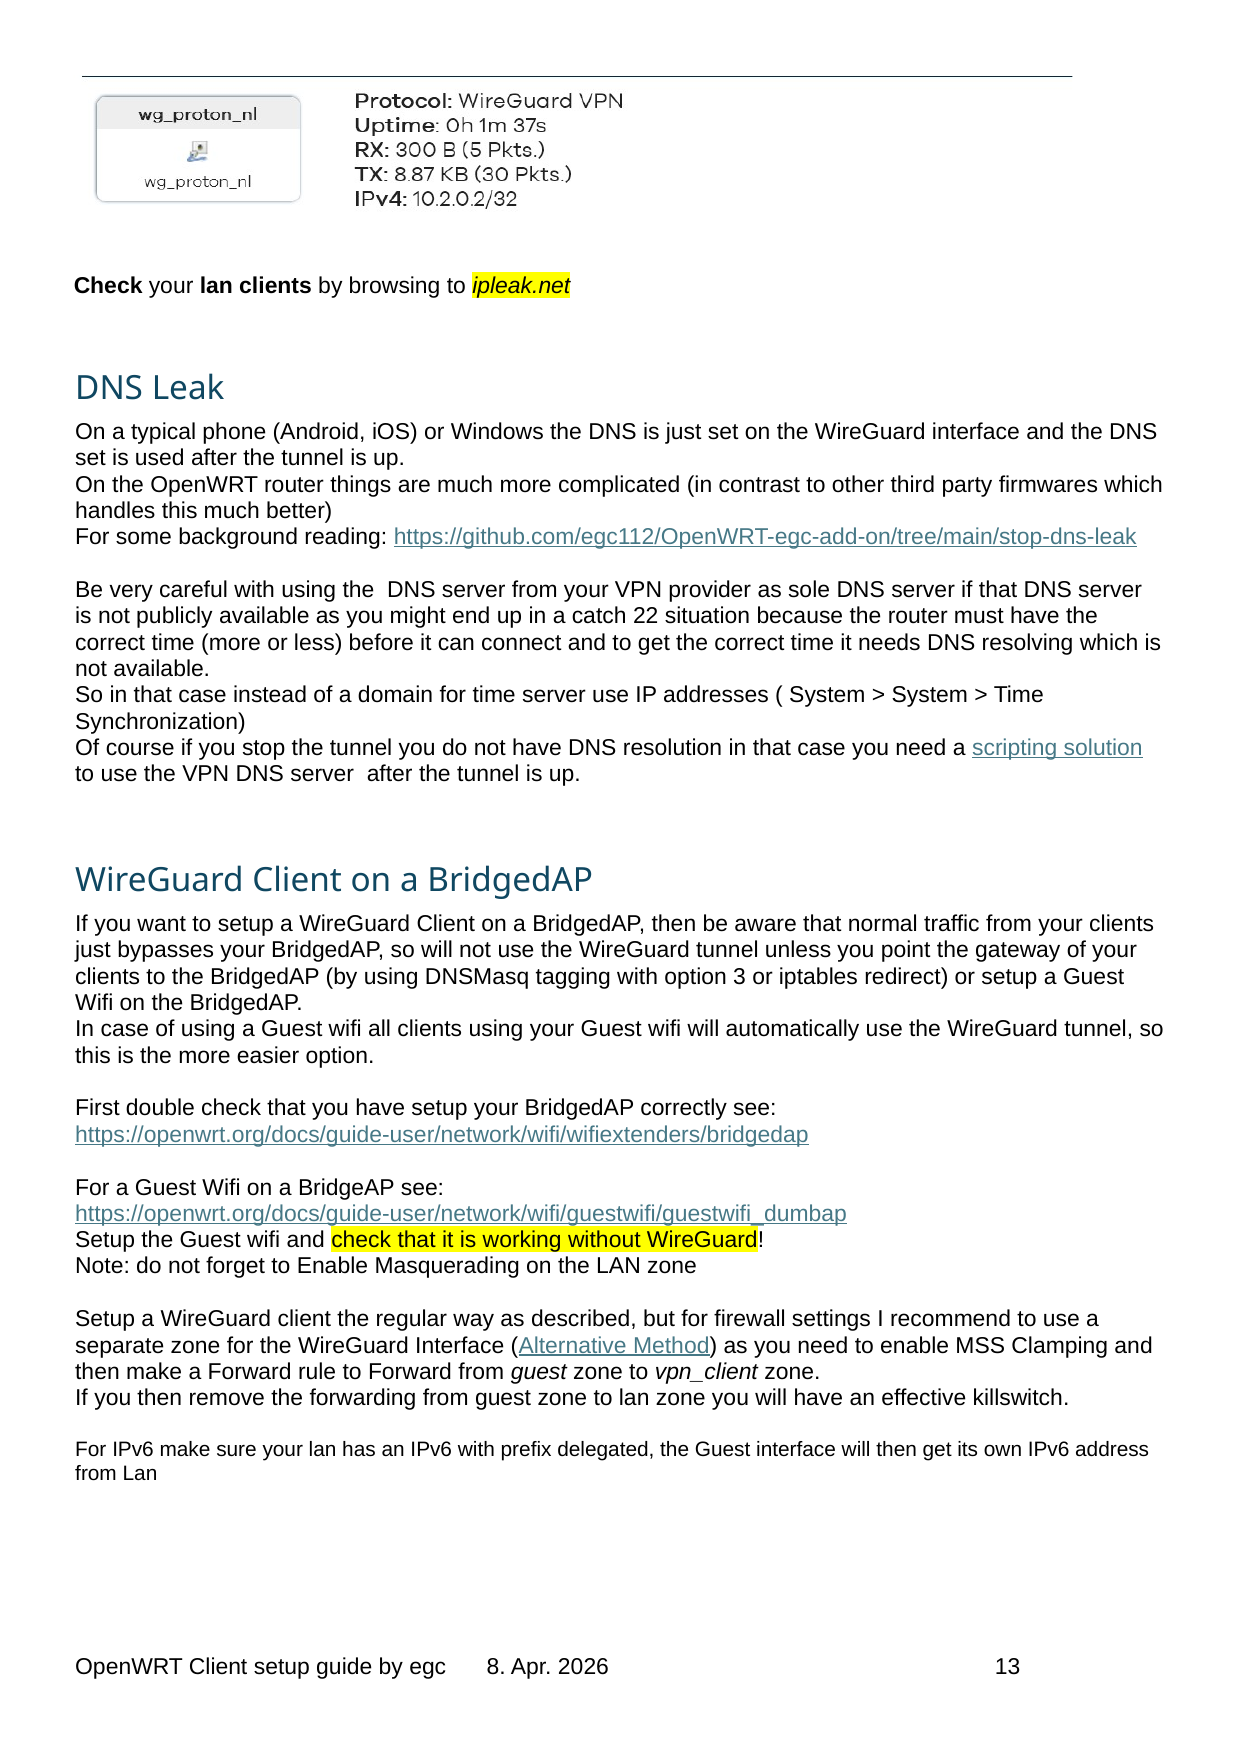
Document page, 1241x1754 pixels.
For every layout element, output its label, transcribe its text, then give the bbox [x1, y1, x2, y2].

text If you then remove the forwarding from guest zone to lan zone you will have an effective killswitch. [75, 1384, 1165, 1411]
picture [73, 75, 1073, 219]
text Setup the Guest wifi and check that it is working without WireGuard! [75, 1226, 1165, 1252]
text For some background reading: https://github.com/egc112/OpenWRT-egc-add-on/tree/main/stop-dns-leak [75, 523, 1165, 549]
text Of course if you stop the tunnel you do not have DNS resolution in that case you need a scripting solution to use the VPN DNS server after the tunnel is up. [75, 734, 1165, 787]
text https://openwrt.org/docs/guide-user/network/wifi/guestwifi/guestwifi_dumbap [75, 1200, 1165, 1226]
text Be very careful with using the DNS server from your VPN provider as sole DNS server if that DNS server is not publicly available as you might end up in a catch 22 situation because the router must have the correct time (more or less) before it can connect and to get the correct time it needs DNS resolving which is not available. [75, 576, 1165, 681]
subtitle DNS Leak [75, 364, 1165, 409]
text On the OpenWRT router things are much more complicated (in contrast to other third party firmwares which handles this much better) [75, 471, 1165, 523]
subtitle WireGuard Client on a BridgedAP [75, 856, 1165, 902]
text Note: do not forget to Enable Masquerading on the LAN zone [75, 1252, 1165, 1279]
text For IPv6 make sure your lan has an IPv6 with prefix delegated, the Guest interface will then get its own IPv6 address from Lan (see IPv6 notes) [75, 1437, 1165, 1485]
text https://openwrt.org/docs/guide-user/network/wifi/wifiextenders/bridgedap [75, 1121, 1165, 1147]
text Check your lan clients by browsing to ipleak.net [73, 272, 1165, 298]
text If you want to setup a WireGuard Client on a BridgedAP, then be aware that normal traffic from your clients just bypasses your BridgedAP, so will not use the WireGuard tunnel unless you point the gateway of your clients to the BridgedAP (by using DNSMasq tagging with option 3 or iptables redirect) or setup a Guest Wifi on the BridgedAP. [75, 910, 1165, 1015]
text First double check that you have setup your BridgedAP correctly see: [75, 1094, 1165, 1121]
text In case of using a Guest wifi all clients using your Guest wifi will automatically use the WireGuard tunnel, so this is the more easier option. [75, 1015, 1165, 1068]
text For a Guest Wifi on a BridgeAP see: [75, 1173, 1165, 1200]
text So in that case instead of a domain for time server use IP addresses ( System > System > Time Synchronization) [75, 681, 1165, 734]
text Setup a WireGuard client the regular way as described, but for firewall settings I recommend to use a separate zone for the WireGuard Interface (Alternative Method) as you need to enable MSS Clamping and then make a Forward rule to Forward from guest zone to vpn_client zone. [75, 1305, 1165, 1384]
text On a typical phone (Android, iOS) or Windows the DNS is just set on the WireGuard interface and the DNS set is used after the tunnel is up. [75, 418, 1165, 471]
